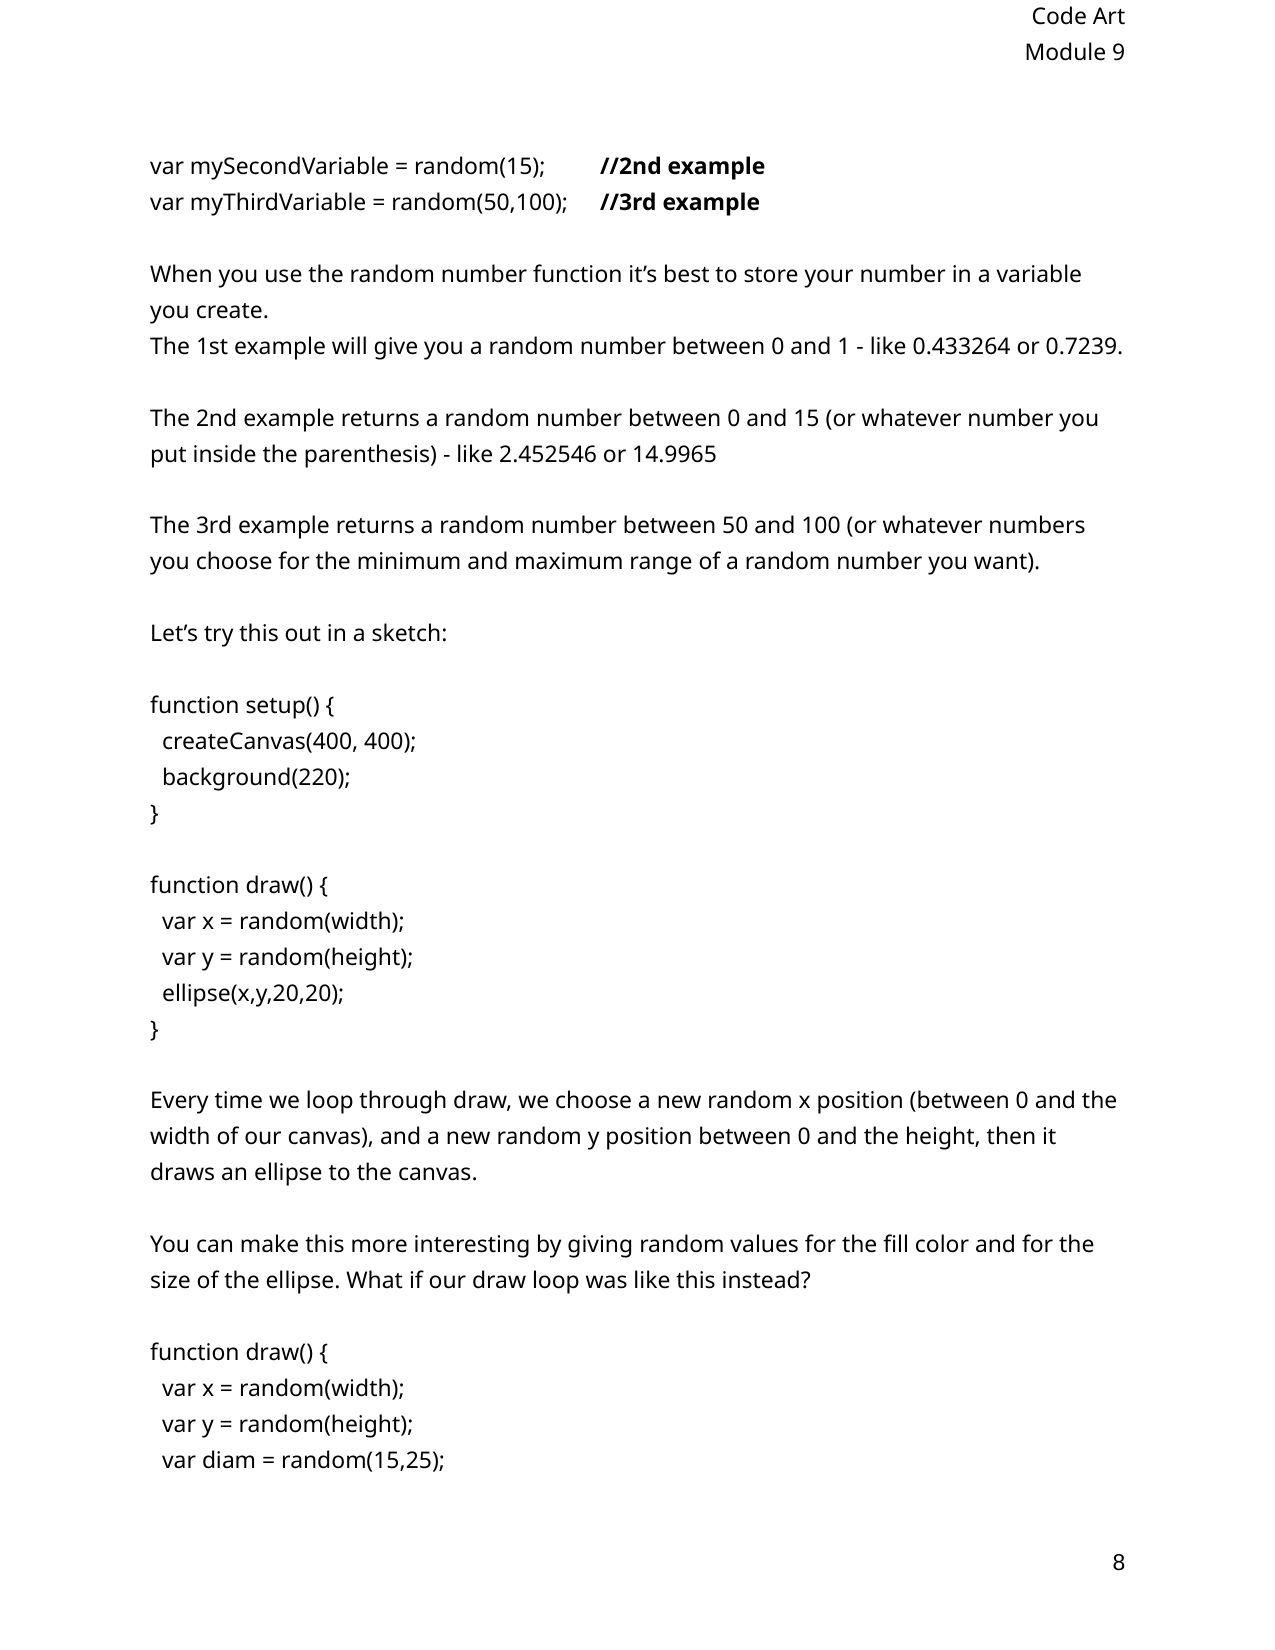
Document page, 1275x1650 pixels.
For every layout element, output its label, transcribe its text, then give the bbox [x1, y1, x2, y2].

text var x = random(width); [150, 905, 1125, 936]
text var x = random(width); [150, 1372, 1125, 1403]
text function draw() { [150, 1336, 1125, 1367]
text ellipse(x,y,20,20); [150, 977, 1125, 1008]
text The 2nd example returns a random number between 0 and 15 (or whatever number you put inside the parenthesis) - like 2.452546 or 14.9965 [150, 402, 1125, 469]
text var y = random(height); [150, 941, 1125, 972]
text } [150, 1012, 1125, 1044]
text var diam = random(15,25); [150, 1444, 1125, 1475]
text var y = random(height); [150, 1408, 1125, 1439]
text The 3rd example returns a random number between 50 and 100 (or whatever numbers you choose for the minimum and maximum range of a random number you want). [150, 509, 1125, 577]
text Every time we loop through draw, we choose a new random x position (between 0 and the width of our canvas), and a new random y position between 0 and the height, then it draws an ellipse to the canvas. [150, 1084, 1125, 1187]
text background(220); [150, 761, 1125, 792]
text When you use the random number function it’s best to store your number in a variable you create. [150, 258, 1125, 325]
text You can make this more interesting by giving random values for the fill color and for the size of the ellipse. What if our draw loop was like this instead? [150, 1228, 1125, 1295]
text The 1st example will give you a random number between 0 and 1 - like 0.433264 or 0.7239. [150, 330, 1125, 361]
text var mySecondVariable = random(15); //2nd example [150, 150, 1125, 181]
text function draw() { [150, 869, 1125, 900]
text createCanvas(400, 400); [150, 725, 1125, 756]
text function setup() { [150, 689, 1125, 720]
text var myThirdVariable = random(50,100); //3rd example [150, 186, 1125, 217]
text } [150, 797, 1125, 828]
text Let’s try this out in a sketch: [150, 617, 1125, 648]
